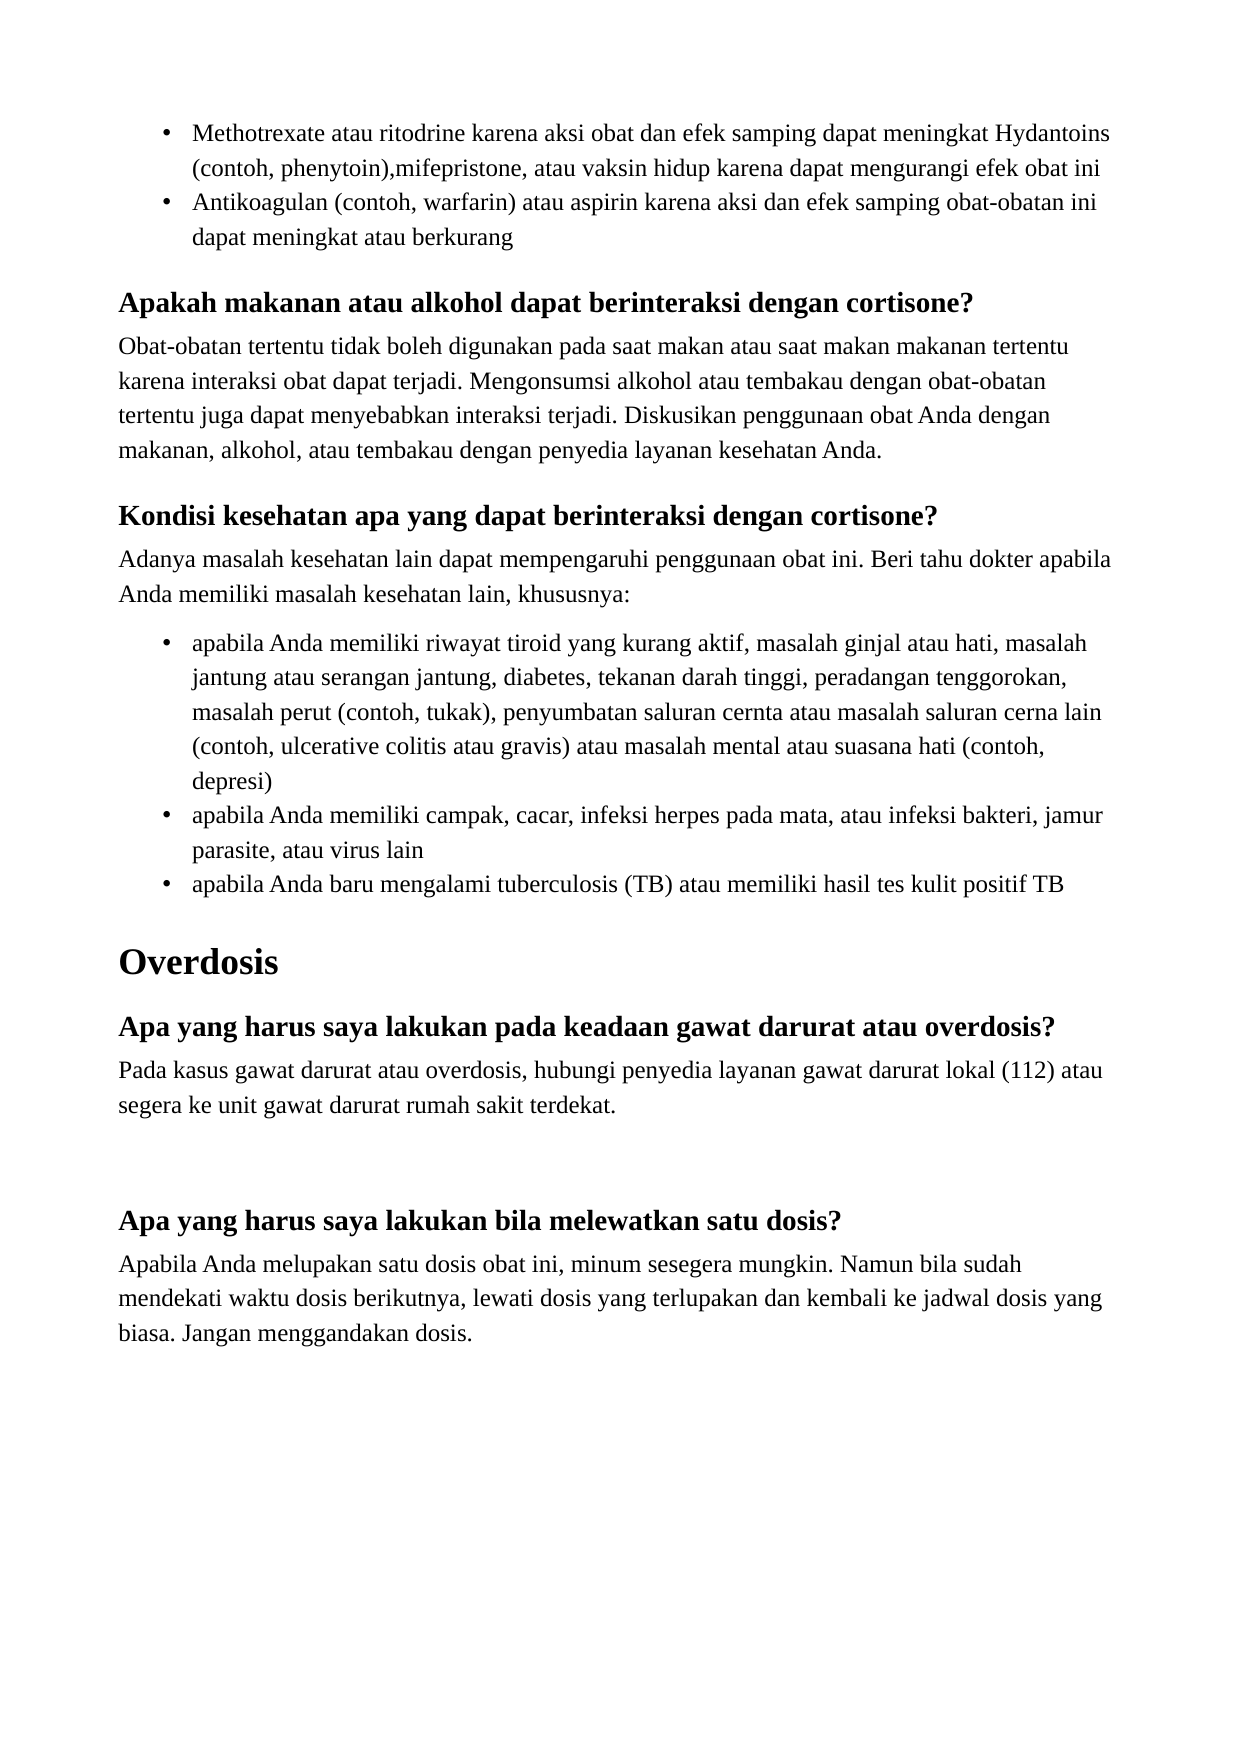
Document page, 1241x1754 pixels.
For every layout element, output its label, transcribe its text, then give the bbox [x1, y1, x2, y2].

text Apabila Anda melupakan satu dosis obat ini, minum sesegera mungkin. Namun bila sudah mendekati waktu dosis berikutnya, lewati dosis yang terlupakan dan kembali ke jadwal dosis yang biasa. Jangan menggandakan dosis. [118, 1249, 1122, 1346]
list Antikoagulan (contoh, warfarin) atau aspirin karena aksi dan efek samping obat-obatan ini dapat meningkat atau berkurang [162, 187, 1122, 250]
subtitle Overdosis [118, 939, 1122, 982]
text Adanya masalah kesehatan lain dapat mempengaruhi penggunaan obat ini. Beri tahu dokter apabila Anda memiliki masalah kesehatan lain, khususnya: [118, 544, 1122, 608]
subtitle Apakah makanan atau alkohol dapat berinteraksi dengan cortisone? [118, 285, 1122, 319]
subtitle Apa yang harus saya lakukan pada keadaan gawat darurat atau overdosis? [118, 1009, 1122, 1043]
list apabila Anda memiliki campak, cacar, infeksi herpes pada mata, atau infeksi bakteri, jamur parasite, atau virus lain [162, 800, 1122, 863]
text Obat-obatan tertentu tidak boleh digunakan pada saat makan atau saat makan makanan tertentu karena interaksi obat dapat terjadi. Mengonsumsi alkohol atau tembakau dengan obat-obatan tertentu juga dapat menyebabkan interaksi terjadi. Diskusikan penggunaan obat Anda dengan makanan, alkohol, atau tembakau dengan penyedia layanan kesehatan Anda. [118, 331, 1122, 463]
list Methotrexate atau ritodrine karena aksi obat dan efek samping dapat meningkat Hydantoins (contoh, phenytoin),mifepristone, atau vaksin hidup karena dapat mengurangi efek obat ini [162, 118, 1122, 181]
subtitle Kondisi kesehatan apa yang dapat berinteraksi dengan cortisone? [118, 498, 1122, 532]
subtitle Apa yang harus saya lakukan bila melewatkan satu dosis? [118, 1203, 1122, 1236]
text Pada kasus gawat darurat atau overdosis, hubungi penyedia layanan gawat darurat lokal (112) atau segera ke unit gawat darurat rumah sakit terdekat. [118, 1055, 1122, 1119]
list apabila Anda memiliki riwayat tiroid yang kurang aktif, masalah ginjal atau hati, masalah jantung atau serangan jantung, diabetes, tekanan darah tinggi, peradangan tenggorokan, masalah perut (contoh, tukak), penyumbatan saluran cernta atau masalah saluran cerna lain (contoh, ulcerative colitis atau gravis) atau masalah mental atau suasana hati (contoh, depresi) [162, 628, 1122, 794]
list apabila Anda baru mengalami tuberculosis (TB) atau memiliki hasil tes kulit positif TB [162, 869, 1122, 898]
